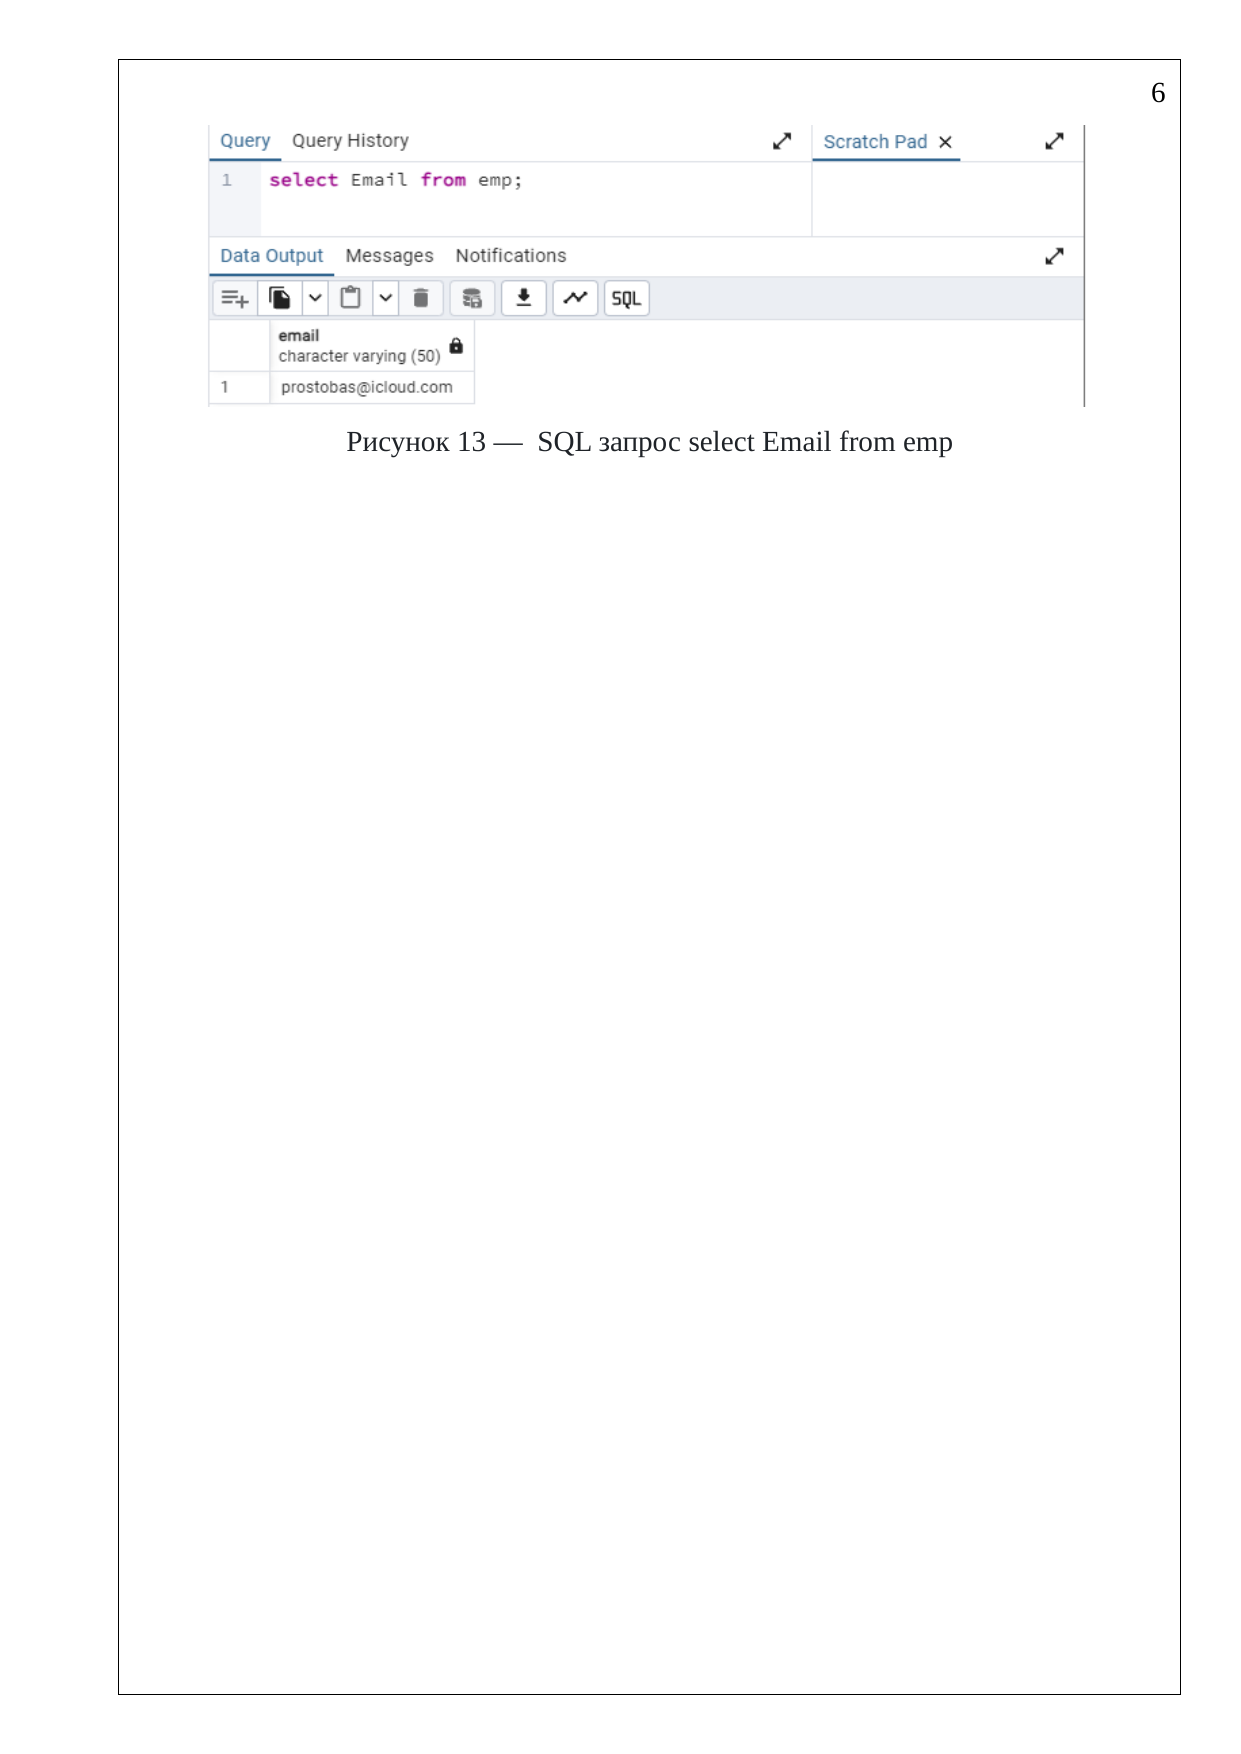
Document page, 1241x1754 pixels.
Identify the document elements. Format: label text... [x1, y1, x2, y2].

picture [207, 125, 1092, 407]
text 6 [134, 75, 1165, 108]
text Рисунок 13 — SQL запрос select Email from emp [134, 125, 1165, 457]
